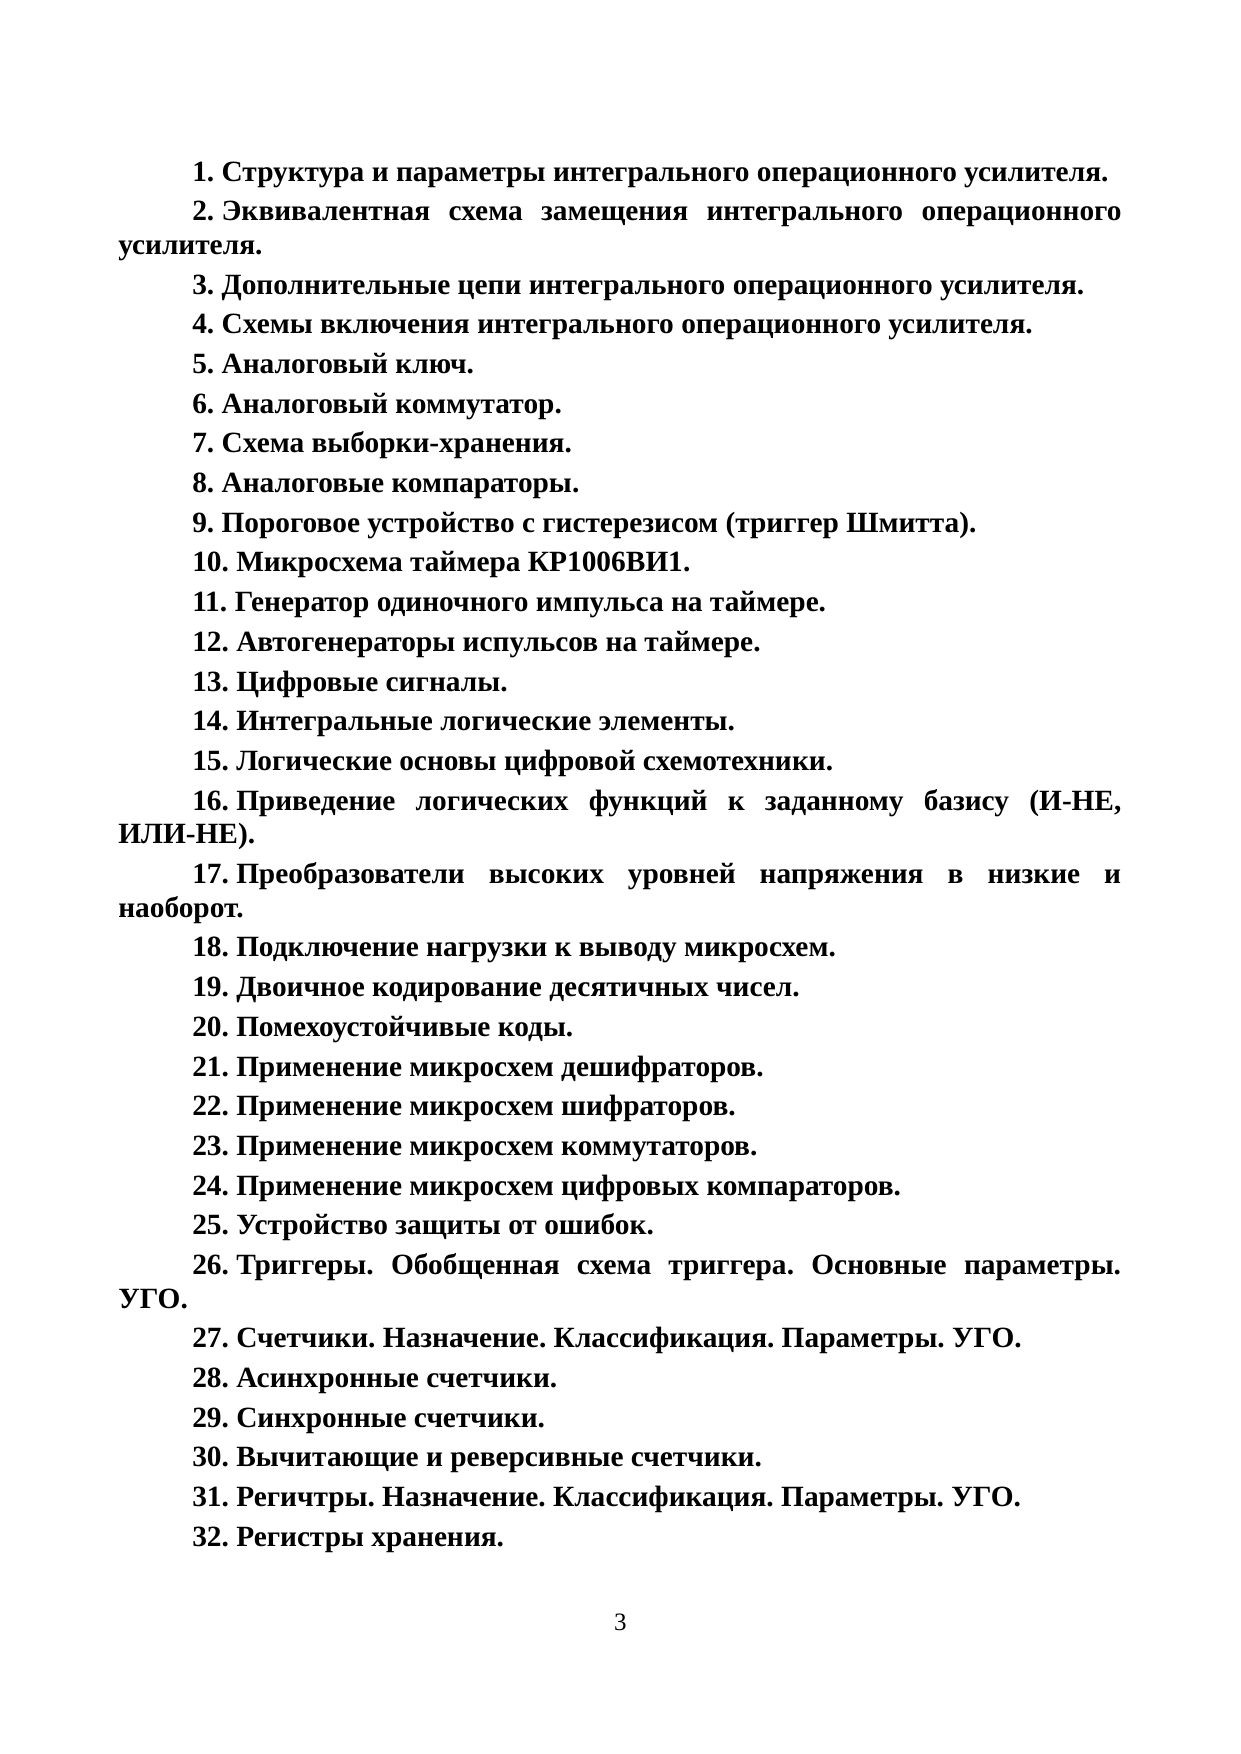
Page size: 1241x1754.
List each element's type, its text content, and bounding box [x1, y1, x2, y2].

subtitle Счетчики. Назначение. Классификация. Параметры. УГО. [118, 1320, 1122, 1354]
subtitle Применение микросхем цифровых компараторов. [118, 1168, 1122, 1201]
subtitle Применение микросхем дешифраторов. [118, 1048, 1122, 1082]
subtitle Структура и параметры интегрального операционного усилителя. [118, 153, 1122, 187]
subtitle Устройство защиты от ошибок. [118, 1207, 1122, 1241]
subtitle Аналоговые компараторы. [118, 465, 1122, 499]
subtitle Регистры хранения. [118, 1519, 1122, 1553]
subtitle Эквивалентная схема замещения интегрального операционного усилителя. [118, 193, 1122, 261]
subtitle Двоичное кодирование десятичных чисел. [118, 969, 1122, 1003]
subtitle Вычитающие и реверсивные счетчики. [118, 1439, 1122, 1473]
subtitle Логические основы цифровой схемотехники. [118, 743, 1122, 777]
subtitle Асинхронные счетчики. [118, 1360, 1122, 1394]
subtitle Схема выборки-хранения. [118, 425, 1122, 459]
subtitle Дополнительные цепи интегрального операционного усилителя. [118, 267, 1122, 300]
subtitle Аналоговый коммутатор. [118, 386, 1122, 419]
subtitle Регичтры. Назначение. Классификация. Параметры. УГО. [118, 1479, 1122, 1513]
subtitle Генератор одиночного импульса на таймере. [118, 584, 1122, 618]
subtitle Пороговое устройство с гистерезисом (триггер Шмитта). [118, 505, 1122, 538]
subtitle Применение микросхем коммутаторов. [118, 1128, 1122, 1162]
subtitle Применение микросхем шифраторов. [118, 1088, 1122, 1122]
subtitle Схемы включения интегрального операционного усилителя. [118, 306, 1122, 340]
subtitle Преобразователи высоких уровней напряжения в низкие и наоборот. [118, 856, 1122, 923]
subtitle Приведение логических функций к заданному базису (И-НЕ, ИЛИ-НЕ). [118, 783, 1122, 850]
subtitle Триггеры. Обобщенная схема триггера. Основные параметры. УГО. [118, 1247, 1122, 1314]
subtitle Цифровые сигналы. [118, 663, 1122, 697]
subtitle Микросхема таймера КР1006ВИ1. [118, 544, 1122, 578]
subtitle Автогенераторы испульсов на таймере. [118, 624, 1122, 658]
subtitle Помехоустойчивые коды. [118, 1009, 1122, 1043]
subtitle Синхронные счетчики. [118, 1400, 1122, 1433]
subtitle Интегральные логические элементы. [118, 703, 1122, 737]
subtitle Подключение нагрузки к выводу микросхем. [118, 929, 1122, 963]
subtitle Аналоговый ключ. [118, 346, 1122, 380]
